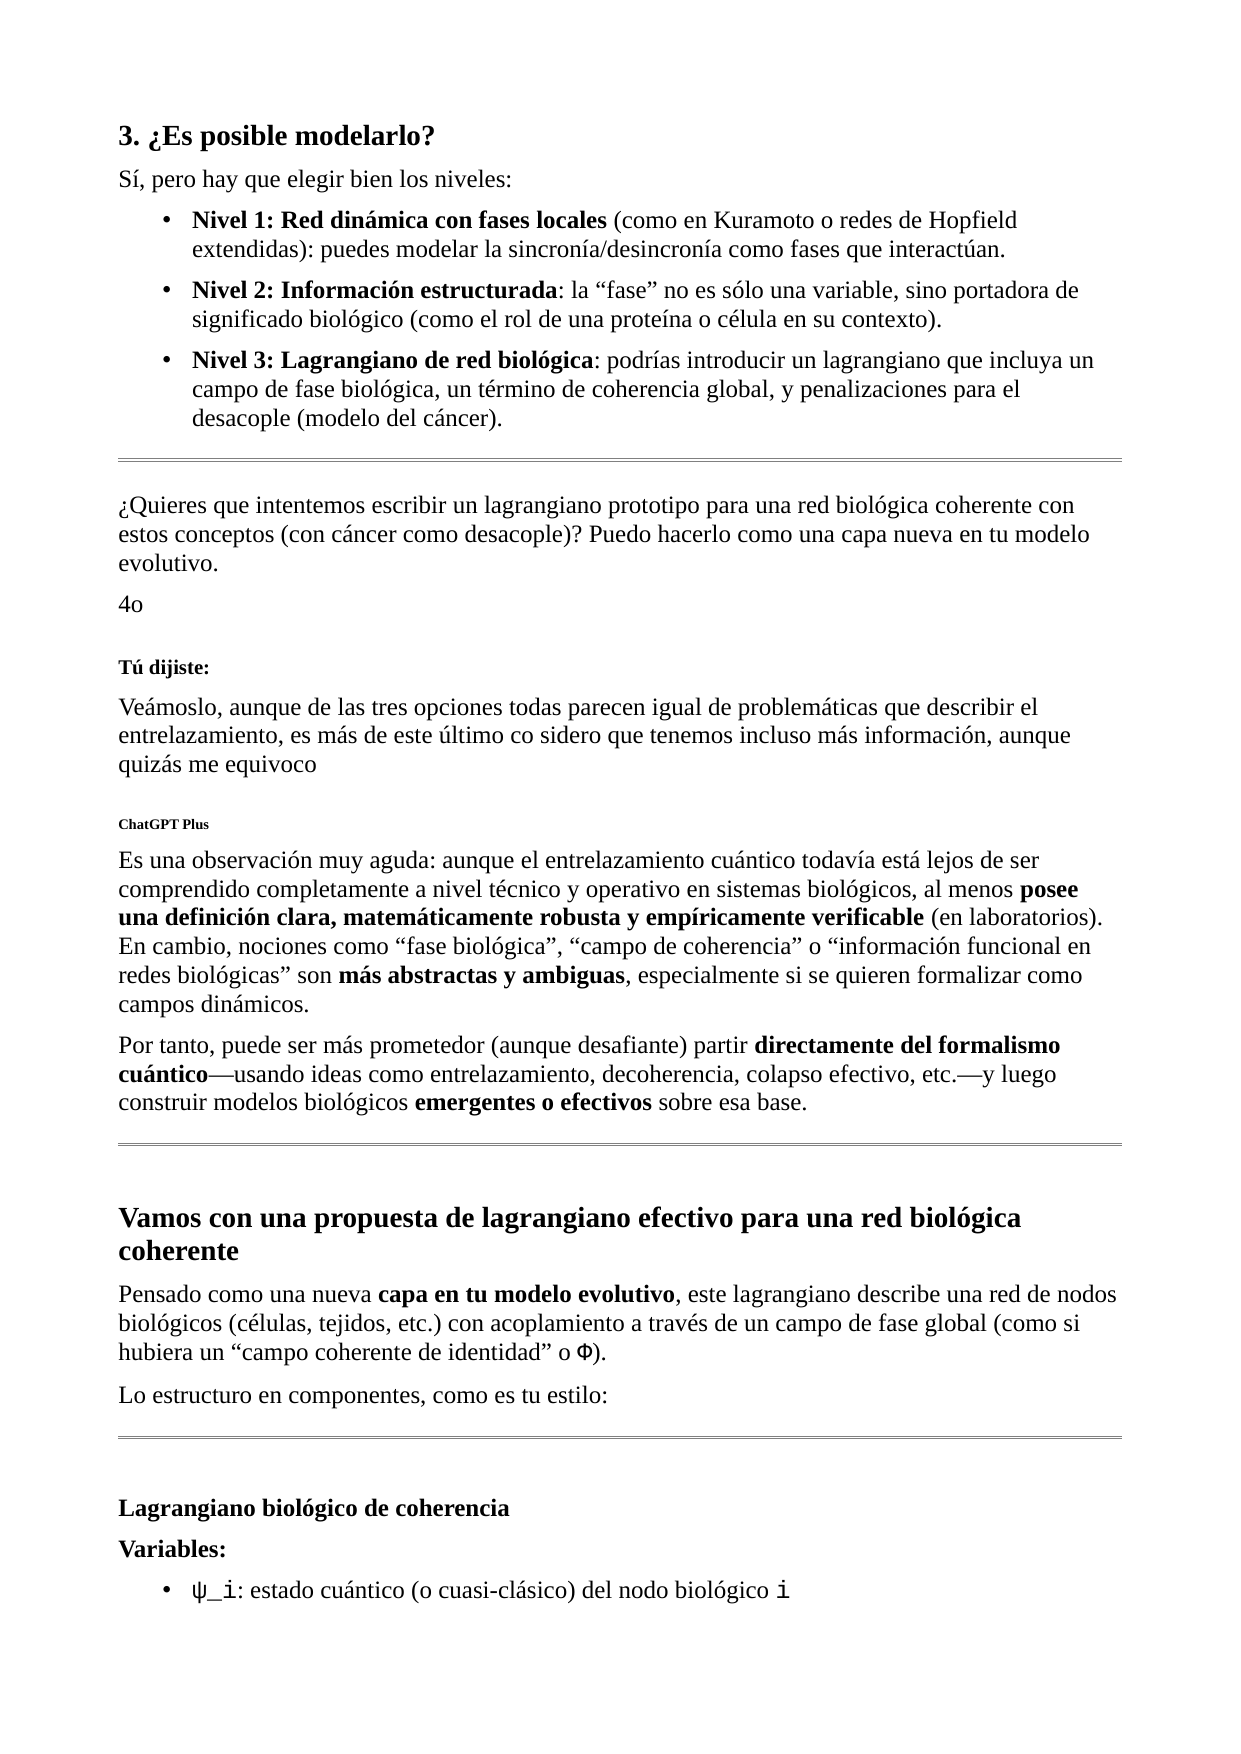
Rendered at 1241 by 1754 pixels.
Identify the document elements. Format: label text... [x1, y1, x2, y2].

text Variables: [118, 1534, 1122, 1563]
text Pensado como una nueva capa en tu modelo evolutivo, este lagrangiano describe una red de nodos biológicos (células, tejidos, etc.) con acoplamiento a través de un campo de fase global (como si hubiera un “campo coherente de identidad” o Φ). [118, 1279, 1122, 1368]
list ψ_i: estado cuántico (o cuasi-clásico) del nodo biológico i [162, 1575, 1122, 1606]
list Nivel 2: Información estructurada: la “fase” no es sólo una variable, sino portadora de significado biológico (como el rol de una proteína o célula en su contexto). [162, 275, 1122, 333]
subtitle 3. ¿Es posible modelarlo? [118, 118, 1122, 152]
subtitle Tú dijiste: [118, 655, 1122, 679]
text Sí, pero hay que elegir bien los niveles: [118, 164, 1122, 193]
text Por tanto, puede ser más prometedor (aunque desafiante) partir directamente del formalismo cuántico—usando ideas como entrelazamiento, decoherencia, colapso efectivo, etc.—y luego construir modelos biológicos emergentes o efectivos sobre esa base. [118, 1030, 1122, 1116]
text 4o [118, 589, 1122, 618]
text Es una observación muy aguda: aunque el entrelazamiento cuántico todavía está lejos de ser comprendido completamente a nivel técnico y operativo en sistemas biológicos, al menos posee una definición clara, matemáticamente robusta y empíricamente verificable (en laboratorios). En cambio, nociones como “fase biológica”, “campo de coherencia” o “información funcional en redes biológicas” son más abstractas y ambiguas, especialmente si se quieren formalizar como campos dinámicos. [118, 845, 1122, 1017]
subtitle ChatGPT Plus [118, 816, 1122, 832]
list Nivel 1: Red dinámica con fases locales (como en Kuramoto o redes de Hopfield extendidas): puedes modelar la sincronía/desincronía como fases que interactúan. [162, 205, 1122, 263]
text Veámoslo, aunque de las tres opciones todas parecen igual de problemáticas que describir el entrelazamiento, es más de este último co sidero que tenemos incluso más información, aunque quizás me equivoco [118, 692, 1122, 778]
text ¿Quieres que intentemos escribir un lagrangiano prototipo para una red biológica coherente con estos conceptos (con cáncer como desacople)? Puedo hacerlo como una capa nueva en tu modelo evolutivo. [118, 490, 1122, 577]
subtitle Lagrangiano biológico de coherencia [118, 1493, 1122, 1521]
subtitle Vamos con una propuesta de lagrangiano efectivo para una red biológica coherente [118, 1200, 1122, 1267]
text Lo estructuro en componentes, como es tu estilo: [118, 1380, 1122, 1409]
list Nivel 3: Lagrangiano de red biológica: podrías introducir un lagrangiano que incluya un campo de fase biológica, un término de coherencia global, y penalizaciones para el desacople (modelo del cáncer). [162, 345, 1122, 432]
